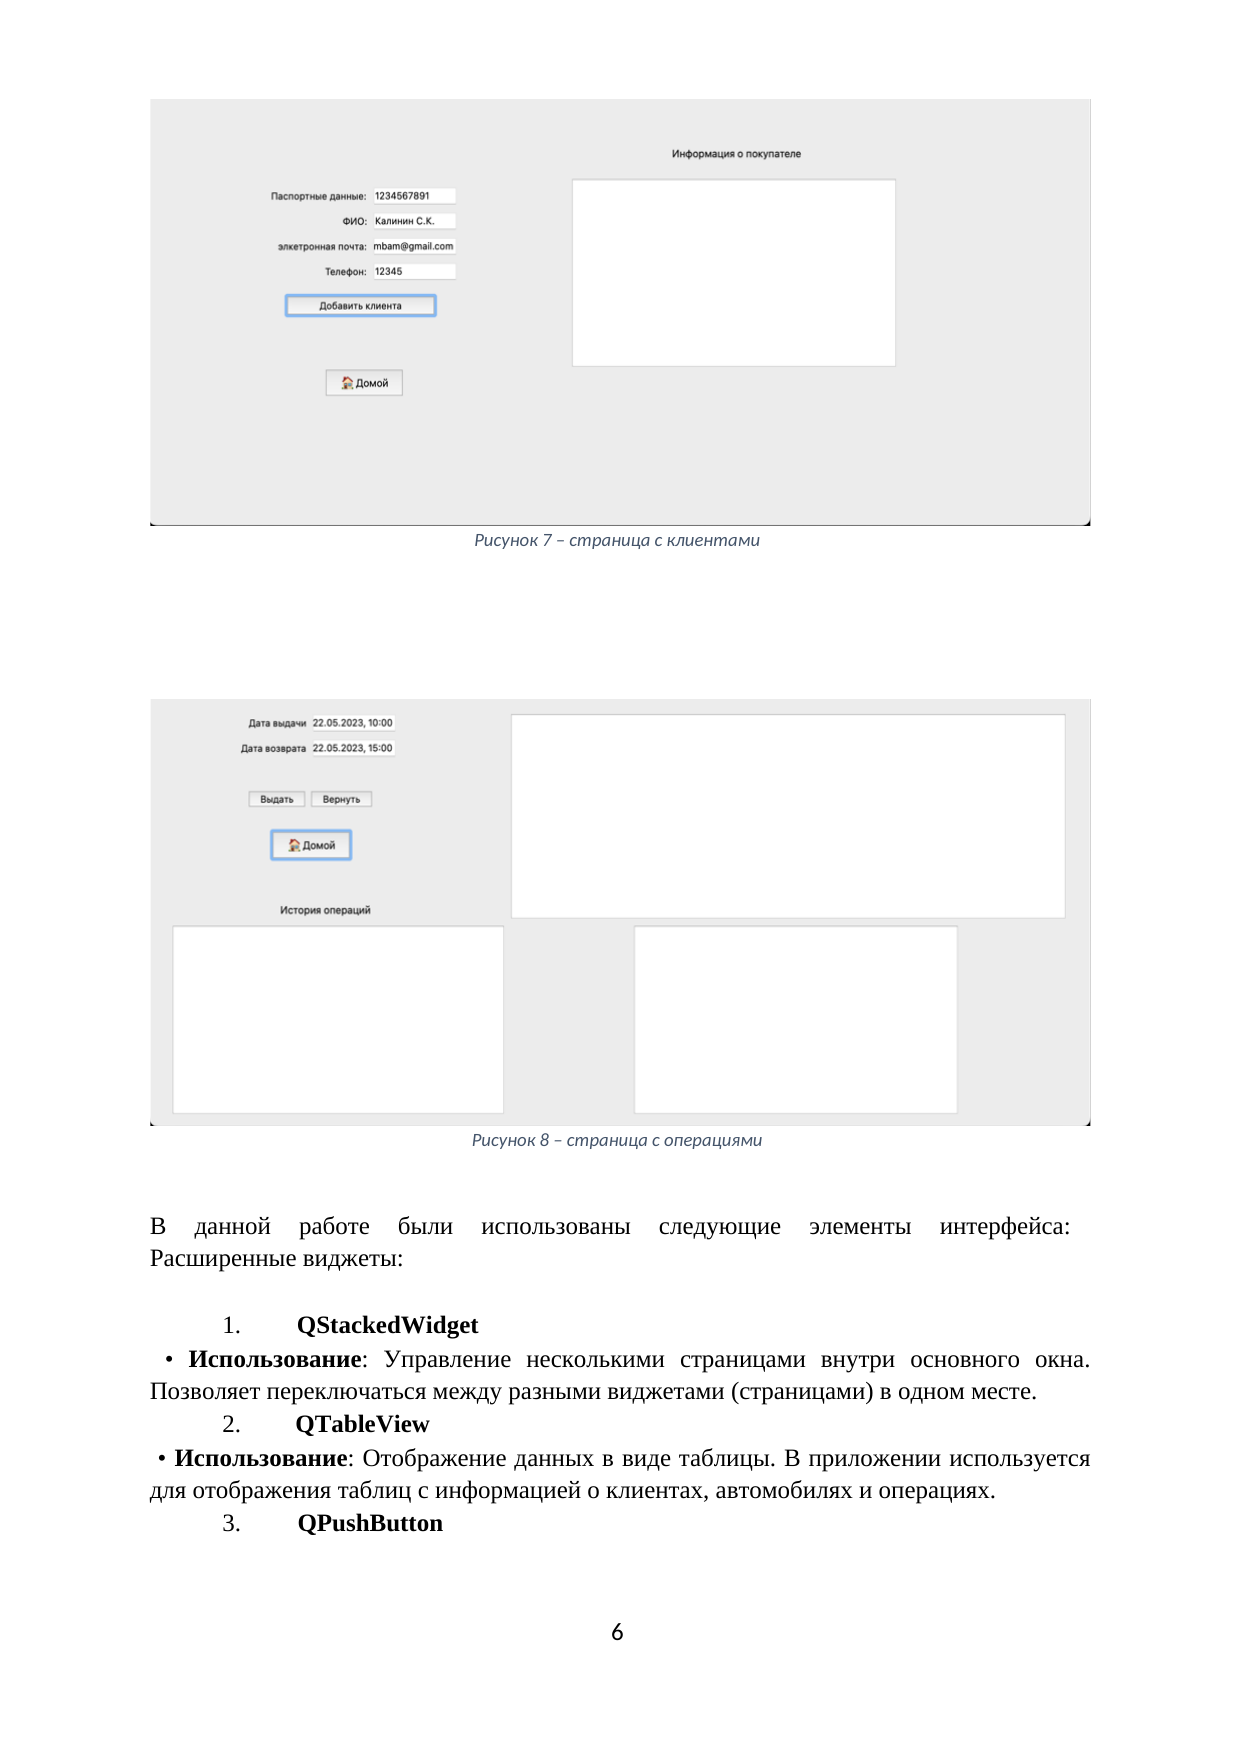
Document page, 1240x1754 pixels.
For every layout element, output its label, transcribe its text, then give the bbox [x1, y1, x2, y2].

text Рисунок 7 – страница с клиентами [150, 528, 1090, 551]
text • Использование: Управление несколькими страницами внутри основного окна. Позволяет переключаться между разными виджетами (страницами) в одном месте. [149, 1344, 1091, 1405]
text 2. QTableView [148, 1409, 1118, 1438]
text • Использование: Отображение данных в виде таблицы. В приложении используется для отображения таблиц с информацией о клиентах, автомобилях и операциях. [149, 1443, 1091, 1504]
text В данной работе были использованы следующие элементы интерфейса: Расширенные виджеты: [149, 1211, 1071, 1272]
text Рисунок 8 – страница с операциями [150, 1128, 1090, 1151]
text 3. QPushButton [148, 1508, 1118, 1537]
text 1. QStackedWidget [148, 1310, 1118, 1339]
